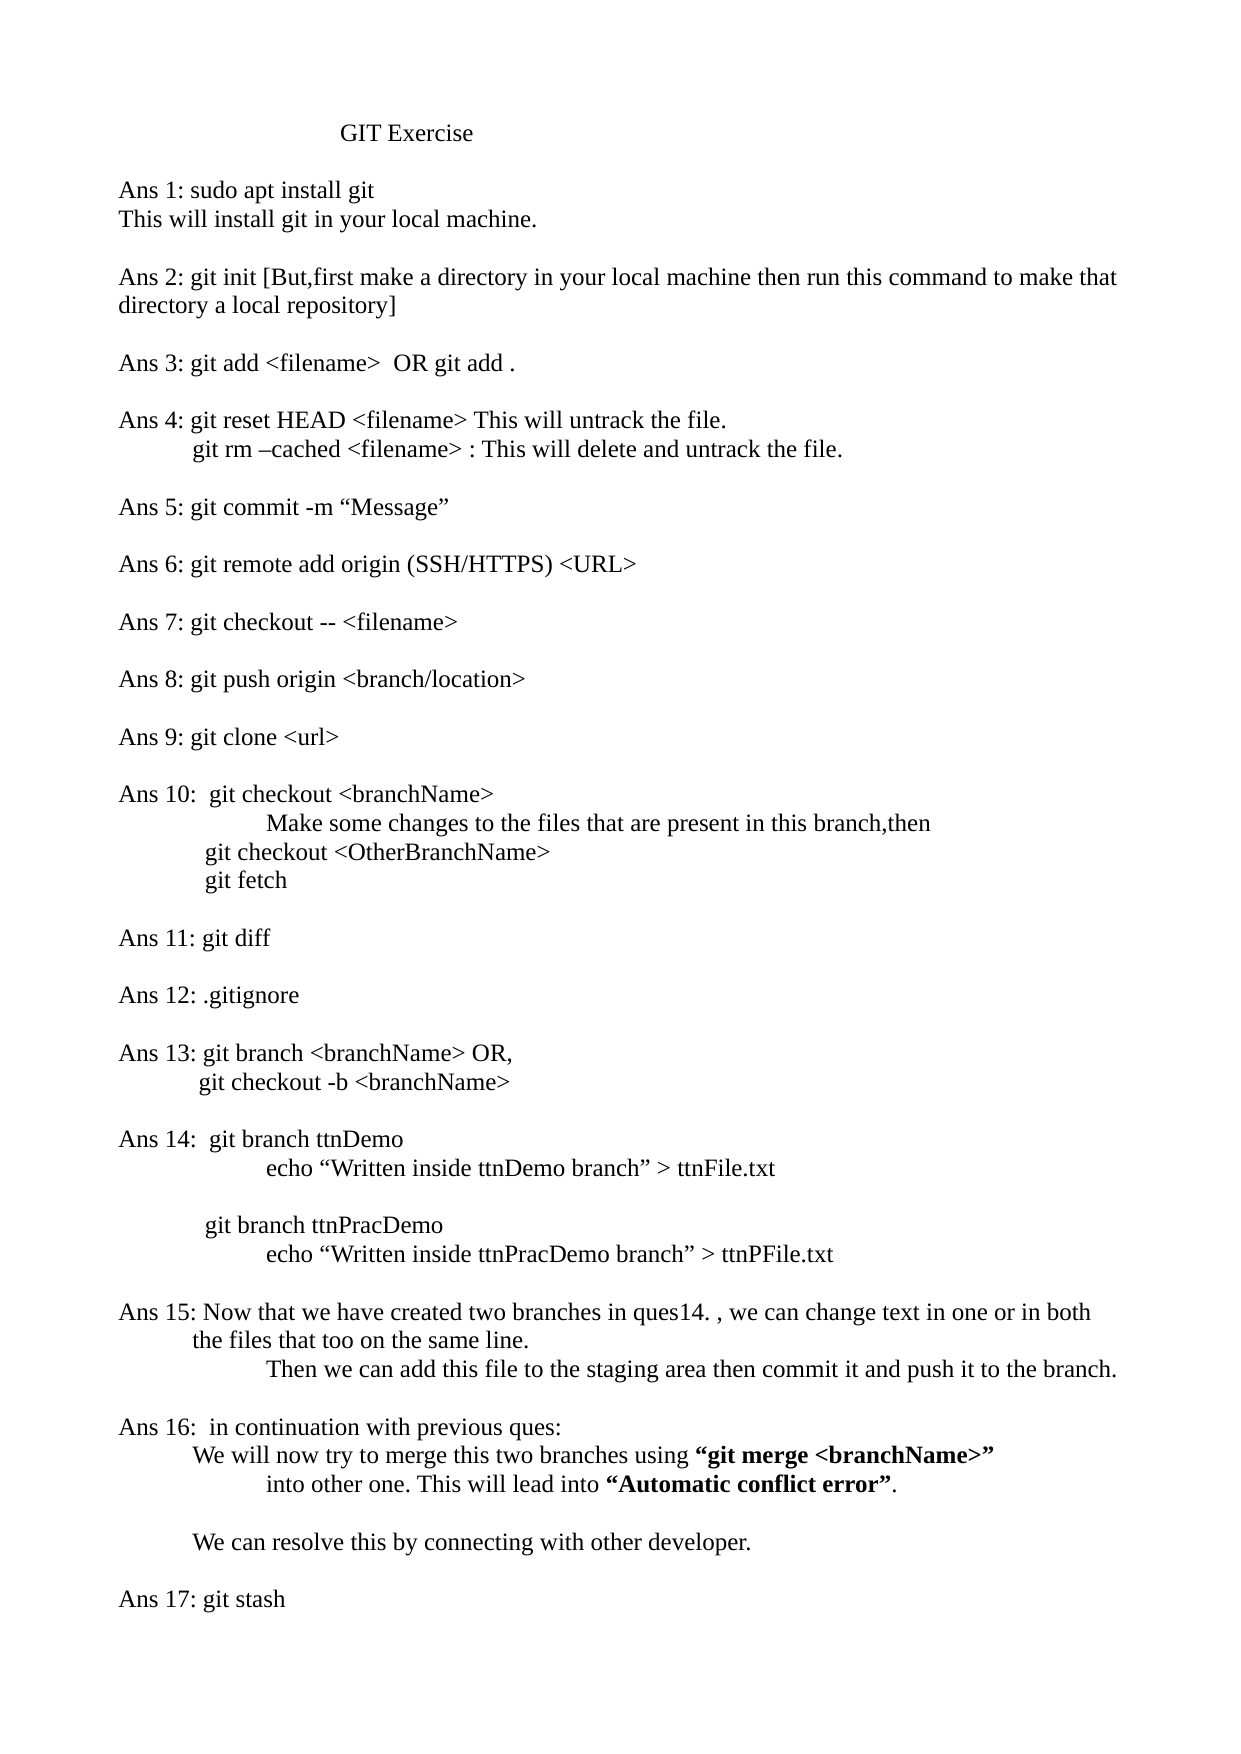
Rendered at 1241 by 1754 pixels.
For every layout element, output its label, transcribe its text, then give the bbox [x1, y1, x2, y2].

text Ans 16: in continuation with previous ques: [118, 1412, 1122, 1441]
text Then we can add this file to the staging area then commit it and push it to the branch. [118, 1354, 1122, 1383]
text Ans 6: git remote add origin (SSH/HTTPS) <URL> [118, 549, 1122, 578]
text into other one. This will lead into “Automatic conflict error”. [118, 1469, 1122, 1498]
text Ans 14: git branch ttnDemo [118, 1124, 1122, 1153]
text Ans 13: git branch <branchName> OR, [118, 1038, 1122, 1067]
text Ans 12: .gitignore [118, 981, 1122, 1009]
text git checkout <OtherBranchName> [118, 837, 1122, 866]
text Ans 3: git add <filename> OR git add . [118, 348, 1122, 377]
text Ans 9: git clone <url> [118, 722, 1122, 751]
text Ans 5: git commit -m “Message” [118, 492, 1122, 521]
text We will now try to merge this two branches using “git merge <branchName>” [118, 1441, 1122, 1469]
text git rm –cached <filename> : This will delete and untrack the file. [118, 434, 1122, 463]
text Ans 4: git reset HEAD <filename> This will untrack the file. [118, 406, 1122, 434]
text Ans 7: git checkout -- <filename> [118, 607, 1122, 636]
text git fetch [118, 866, 1122, 894]
text GIT Exercise [118, 118, 1122, 147]
text git checkout -b <branchName> [118, 1067, 1122, 1096]
text Ans 11: git diff [118, 923, 1122, 952]
text Ans 2: git init [But,first make a directory in your local machine then run this command to make that directory a local repository] [118, 262, 1122, 319]
text Ans 1: sudo apt install git [118, 176, 1122, 204]
text This will install git in your local machine. [118, 204, 1122, 233]
text We can resolve this by connecting with other developer. [118, 1527, 1122, 1556]
text echo “Written inside ttnDemo branch” > ttnFile.txt [118, 1153, 1122, 1182]
text Make some changes to the files that are present in this branch,then [118, 808, 1122, 837]
text Ans 17: git stash [118, 1584, 1122, 1613]
text Ans 10: git checkout <branchName> [118, 779, 1122, 808]
text git branch ttnPracDemo [118, 1211, 1122, 1239]
text echo “Written inside ttnPracDemo branch” > ttnPFile.txt [118, 1239, 1122, 1268]
text Ans 15: Now that we have created two branches in ques14. , we can change text in one or in both the files that too on the same line. [118, 1297, 1122, 1354]
text Ans 8: git push origin <branch/location> [118, 664, 1122, 693]
